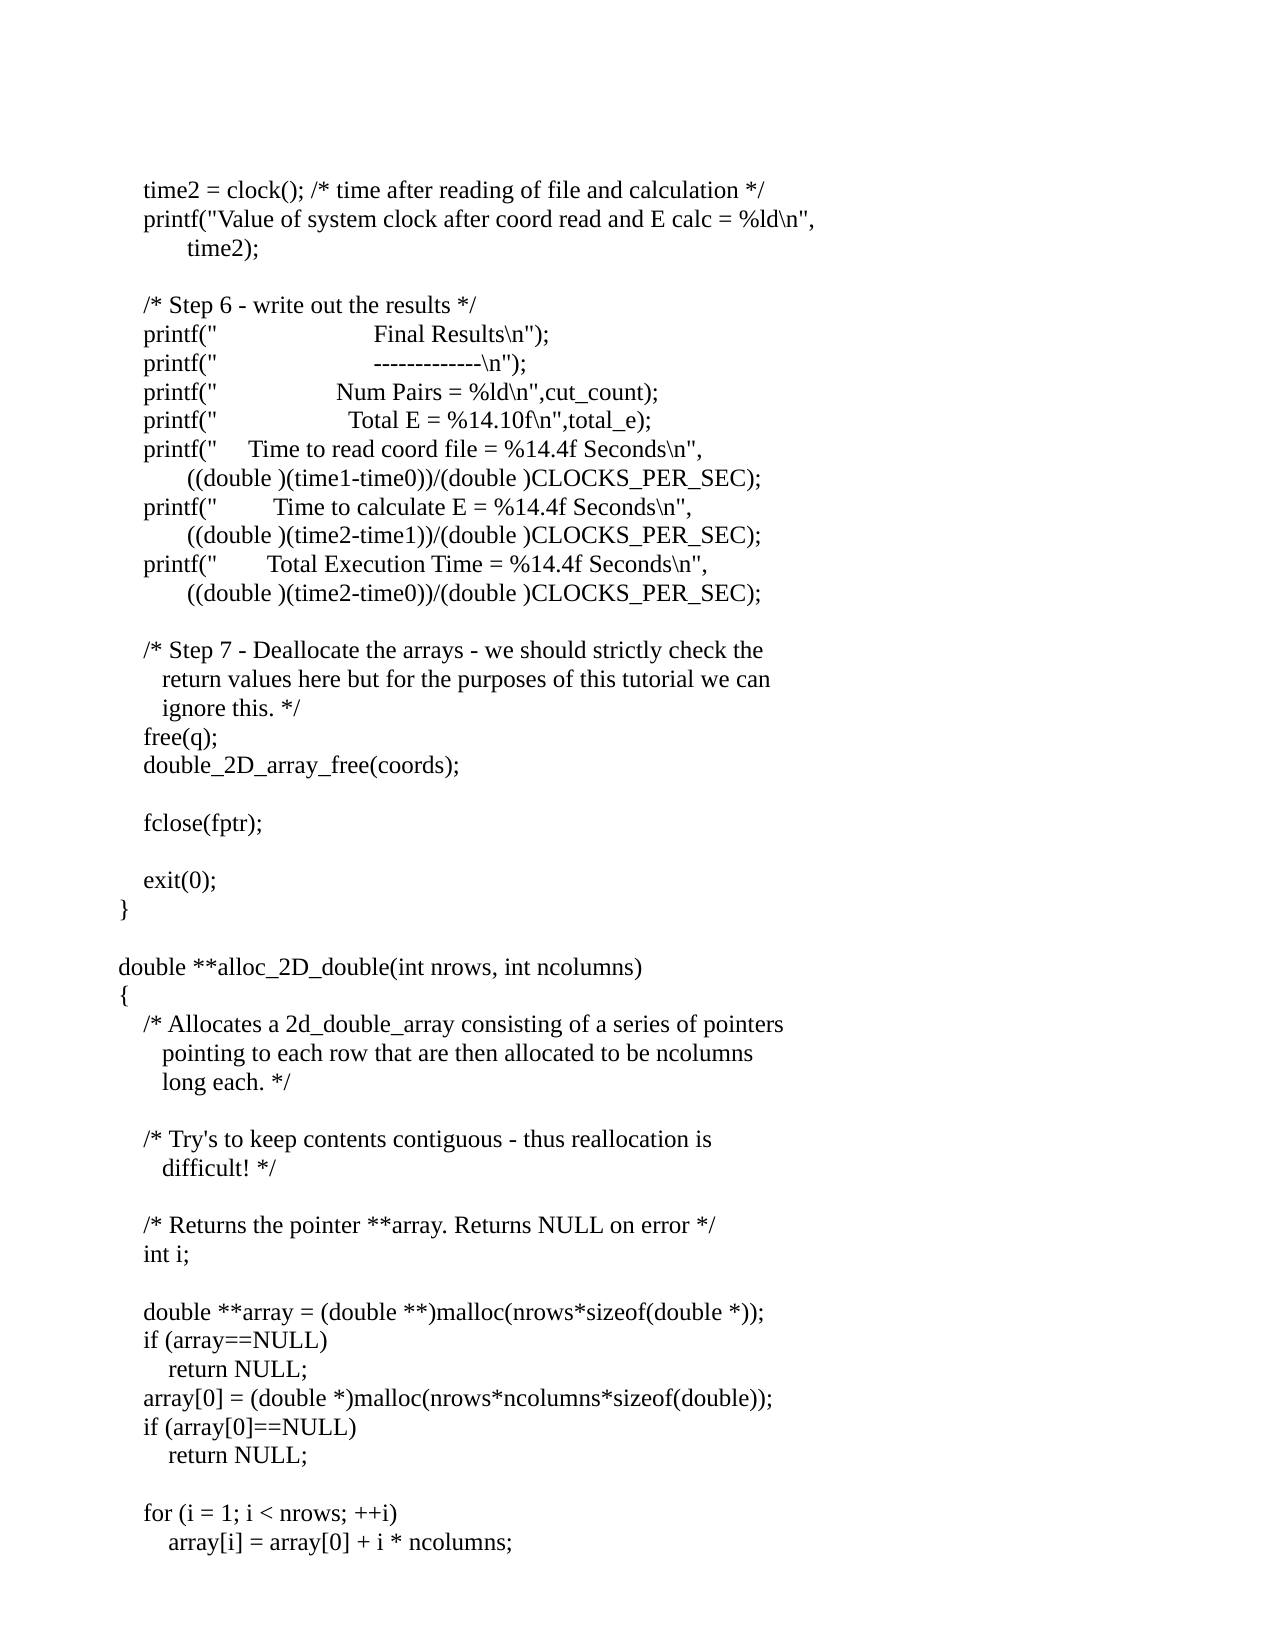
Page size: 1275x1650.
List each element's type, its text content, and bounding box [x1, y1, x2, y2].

text array[0] = (double *)malloc(nrows*ncolumns*sizeof(double)); [118, 1383, 1157, 1412]
text free(q); [118, 722, 1157, 751]
text printf(" Num Pairs = %ld\n",cut_count); [118, 377, 1157, 406]
text /* Step 6 - write out the results */ [118, 291, 1157, 319]
text ((double )(time2-time0))/(double )CLOCKS_PER_SEC); [118, 578, 1157, 607]
text double **array = (double **)malloc(nrows*sizeof(double *)); [118, 1297, 1157, 1326]
text { [118, 981, 1157, 1009]
text difficult! */ [118, 1153, 1157, 1182]
text /* Try's to keep contents contiguous - thus reallocation is [118, 1124, 1157, 1153]
text return NULL; [118, 1354, 1157, 1383]
text /* Returns the pointer **array. Returns NULL on error */ [118, 1211, 1157, 1239]
text for (i = 1; i < nrows; ++i) [118, 1498, 1157, 1527]
text printf("Value of system clock after coord read and E calc = %ld\n", [118, 204, 1157, 233]
text ((double )(time1-time0))/(double )CLOCKS_PER_SEC); [118, 463, 1157, 492]
text array[i] = array[0] + i * ncolumns; [118, 1527, 1157, 1556]
text pointing to each row that are then allocated to be ncolumns [118, 1038, 1157, 1067]
text if (array==NULL) [118, 1326, 1157, 1354]
text time2); [118, 233, 1157, 262]
text printf(" Total E = %14.10f\n",total_e); [118, 406, 1157, 434]
text int i; [118, 1239, 1157, 1268]
text double_2D_array_free(coords); [118, 751, 1157, 779]
text time2 = clock(); /* time after reading of file and calculation */ [118, 176, 1157, 204]
text ignore this. */ [118, 693, 1157, 722]
text /* Allocates a 2d_double_array consisting of a series of pointers [118, 1009, 1157, 1038]
text printf(" -------------\n"); [118, 348, 1157, 377]
text return NULL; [118, 1441, 1157, 1469]
text /* Step 7 - Deallocate the arrays - we should strictly check the [118, 636, 1157, 664]
text printf(" Total Execution Time = %14.4f Seconds\n", [118, 549, 1157, 578]
text return values here but for the purposes of this tutorial we can [118, 664, 1157, 693]
text double **alloc_2D_double(int nrows, int ncolumns) [118, 952, 1157, 981]
text printf(" Time to calculate E = %14.4f Seconds\n", [118, 492, 1157, 521]
text long each. */ [118, 1067, 1157, 1096]
text exit(0); [118, 866, 1157, 894]
text printf(" Time to read coord file = %14.4f Seconds\n", [118, 434, 1157, 463]
text fclose(fptr); [118, 808, 1157, 837]
text printf(" Final Results\n"); [118, 319, 1157, 348]
text } [118, 894, 1157, 923]
text ((double )(time2-time1))/(double )CLOCKS_PER_SEC); [118, 521, 1157, 549]
text if (array[0]==NULL) [118, 1412, 1157, 1441]
